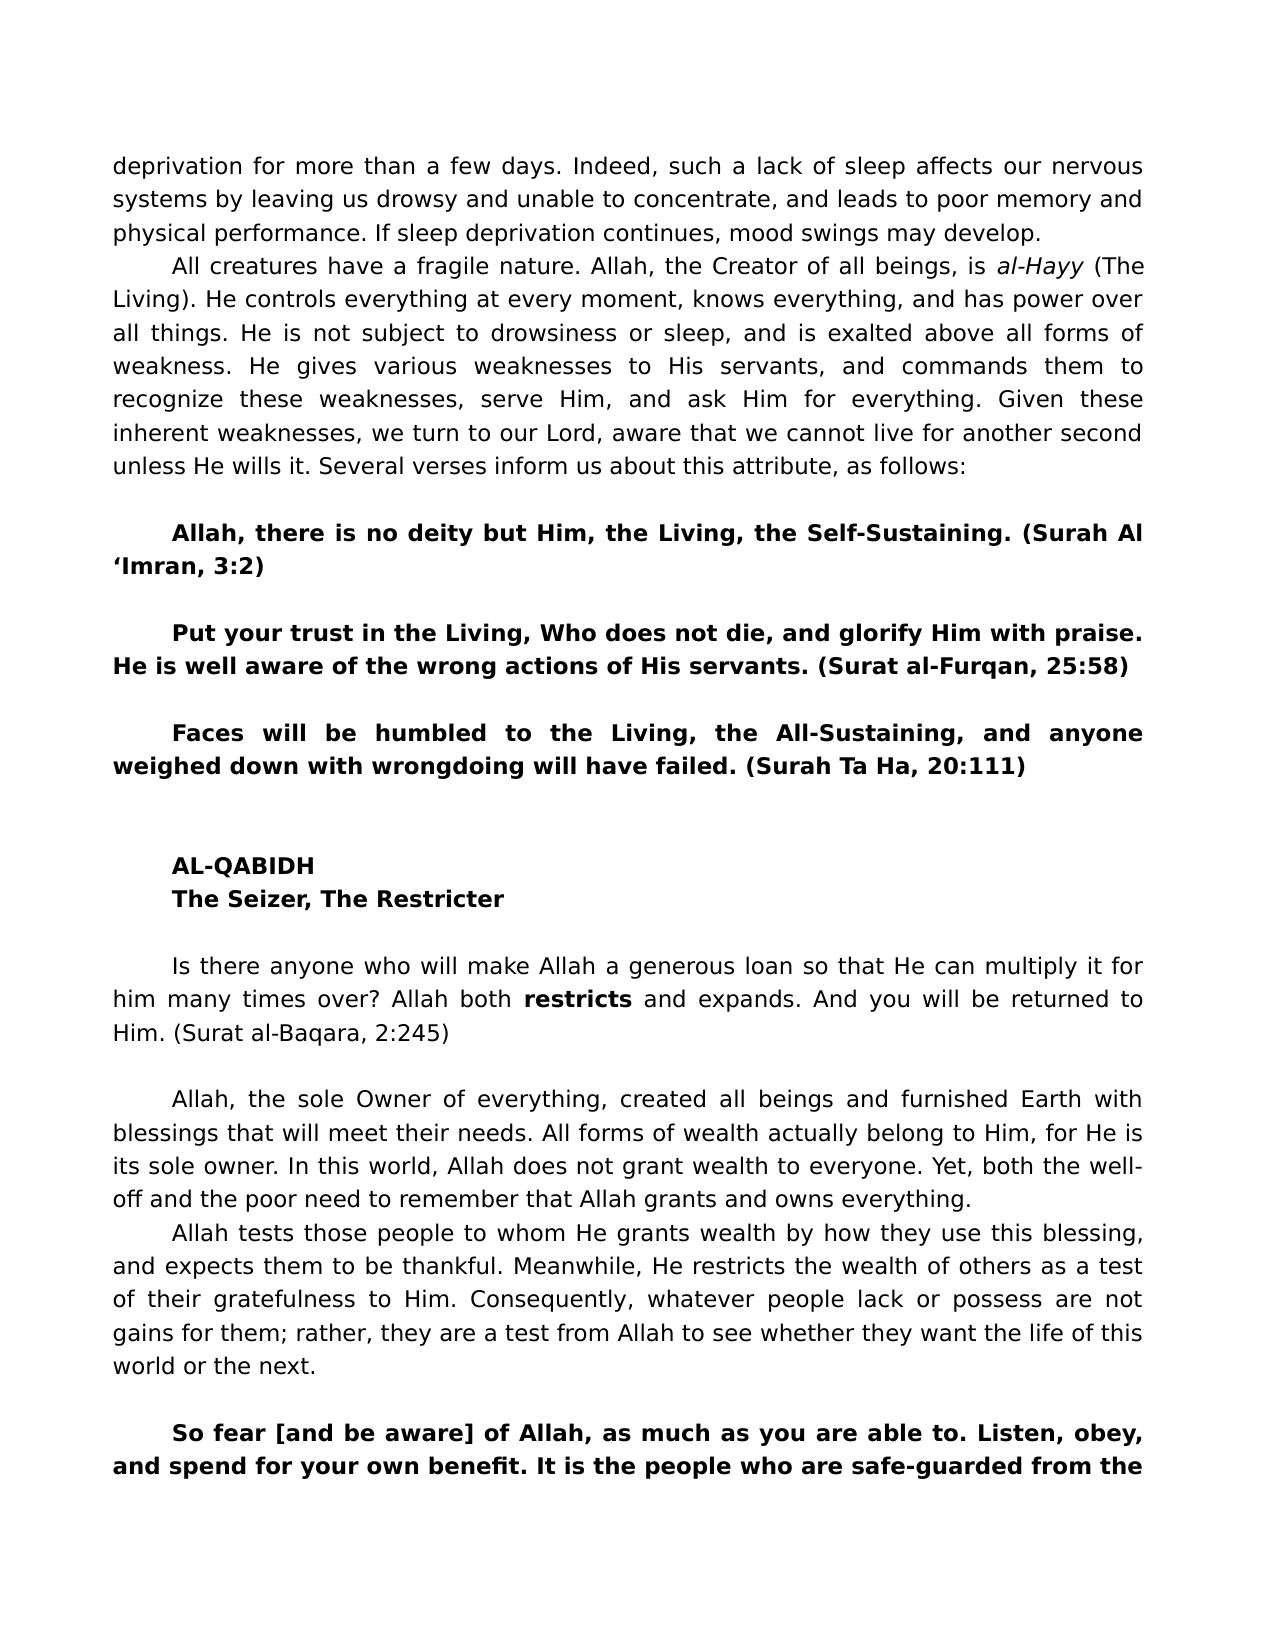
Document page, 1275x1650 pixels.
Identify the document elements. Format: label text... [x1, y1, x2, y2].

text AL-QABIDH [112, 848, 1145, 881]
text deprivation for more than a few days. Indeed, such a lack of sleep affects our nervous systems by leaving us drowsy and unable to concentrate, and leads to poor memory and physical performance. If sleep deprivation continues, mood swings may develop. [112, 148, 1145, 248]
text Allah tests those people to whom He grants wealth by how they use this blessing, and expects them to be thankful. Meanwhile, He restricts the wealth of others as a test of their gratefulness to Him. Consequently, whatever people lack or possess are not gains for them; rather, they are a test from Allah to see whether they want the life of this world or the next. [112, 1214, 1145, 1381]
text Is there anyone who will make Allah a generous loan so that He can multiply it for him many times over? Allah both restricts and expands. And you will be returned to Him. (Surat al-Baqara, 2:245) [112, 948, 1145, 1048]
text So fear [and be aware] of Allah, as much as you are able to. Listen, obey, and spend for your own benefit. It is the people who are safe-guarded from the [112, 1414, 1145, 1481]
text The Seizer, The Restricter [112, 881, 1145, 914]
text All creatures have a fragile nature. Allah, the Creator of all beings, is al-Hayy (The Living). He controls everything at every moment, knows everything, and has power over all things. He is not subject to drowsiness or sleep, and is exalted above all forms of weakness. He gives various weaknesses to His servants, and commands them to recognize these weaknesses, serve Him, and ask Him for everything. Given these inherent weaknesses, we turn to our Lord, aware that we cannot live for another second unless He wills it. Several verses inform us about this attribute, as follows: [112, 248, 1145, 481]
text Allah, the sole Owner of everything, created all beings and furnished Earth with blessings that will meet their needs. All forms of wealth actually belong to Him, for He is its sole owner. In this world, Allah does not grant wealth to everyone. Yet, both the well-off and the poor need to remember that Allah grants and owns everything. [112, 1081, 1145, 1214]
text Put your trust in the Living, Who does not die, and glorify Him with praise. He is well aware of the wrong actions of His servants. (Surat al-Furqan, 25:58) [112, 614, 1145, 681]
text Faces will be humbled to the Living, the All-Sustaining, and anyone weighed down with wrongdoing will have failed. (Surah Ta Ha, 20:111) [112, 714, 1145, 781]
text Allah, there is no deity but Him, the Living, the Self-Sustaining. (Surah Al ‘Imran, 3:2) [112, 514, 1145, 581]
